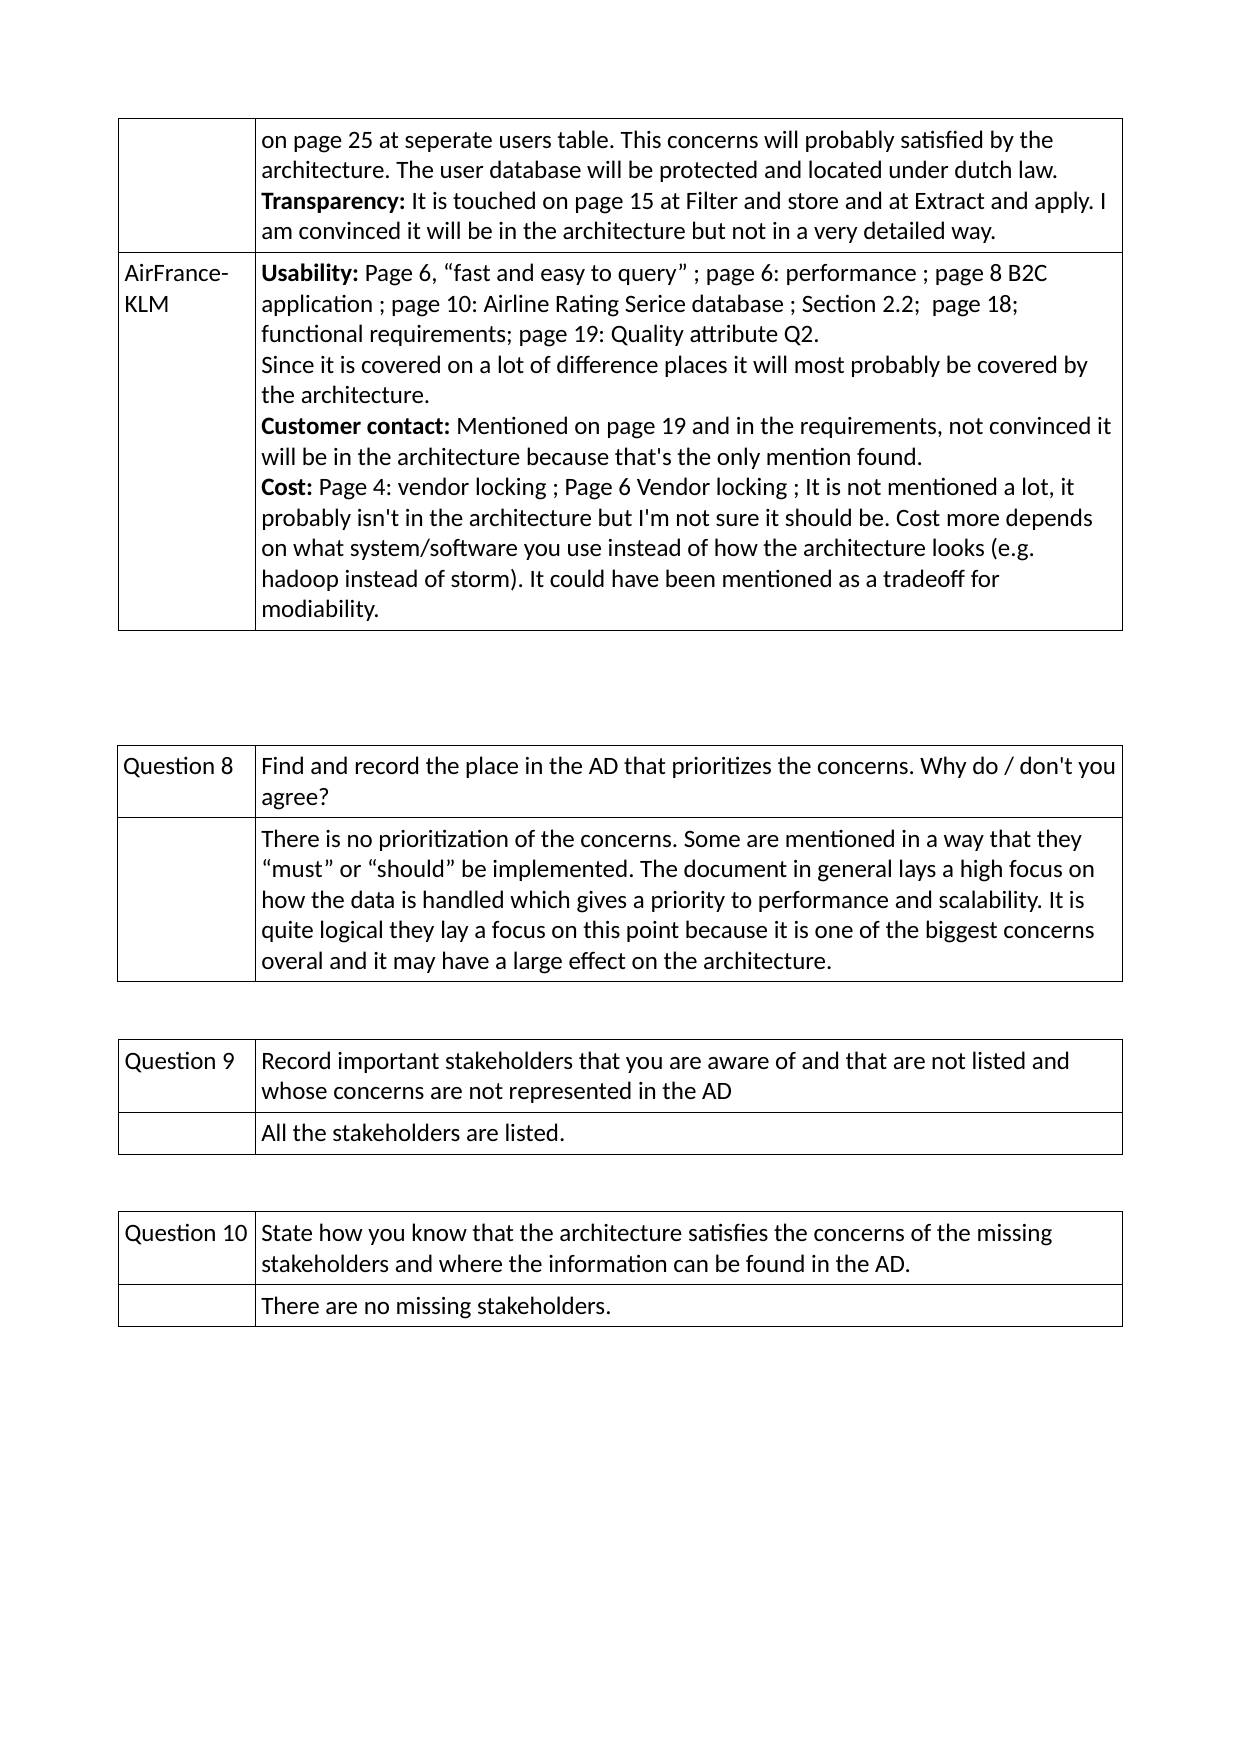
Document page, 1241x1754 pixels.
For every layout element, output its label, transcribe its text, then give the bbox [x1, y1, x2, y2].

table_header Question 8 [118, 746, 255, 817]
table_cell Usability: Page 6, “fast and easy to query” ; page 6: performance ; page 8 B2C application ; page 10: Airline Rating Serice database ; Section 2.2; page 18; functional requirements; page 19: Quality attribute Q2. Since it is covered on a lot of difference places it will most probably be covered by the architecture. Customer contact: Mentioned on page 19 and in the requirements, not convinced it will be in the architecture because that's the only mention found. Cost: Page 4: vendor locking ; Page 6 Vendor locking ; It is not mentioned a lot, it probably isn't in the architecture but I'm not sure it should be. Cost more depends on what system/software you use instead of how the architecture looks (e.g. hadoop instead of storm). It could have been mentioned as a tradeoff for modiability. [256, 253, 1122, 629]
table_cell [118, 818, 255, 981]
table_cell [119, 1113, 255, 1154]
table_cell [119, 1285, 255, 1326]
table_header State how you know that the architecture satisfies the concerns of the missing stakeholders and where the information can be found in the AD. [256, 1212, 1122, 1284]
table_cell on page 25 at seperate users table. This concerns will probably satisfied by the architecture. The user database will be protected and located under dutch law. Transparency: It is touched on page 15 at Filter and store and at Extract and apply. I am convinced it will be in the architecture but not in a very detailed way. [256, 119, 1122, 252]
table_cell AirFrance- KLM [119, 253, 255, 629]
table_header Find and record the place in the AD that prioritizes the concerns. Why do / don't you agree? [256, 746, 1122, 817]
table_cell [119, 119, 255, 252]
table_header Record important stakeholders that you are aware of and that are not listed and whose concerns are not represented in the AD [256, 1040, 1122, 1112]
table_cell All the stakeholders are listed. [256, 1113, 1122, 1154]
table_cell There is no prioritization of the concerns. Some are mentioned in a way that they “must” or “should” be implemented. The document in general lays a high focus on how the data is handled which gives a priority to performance and scalability. It is quite logical they lay a focus on this point because it is one of the biggest concerns overal and it may have a large effect on the architecture. [256, 818, 1122, 981]
table_header Question 10 [119, 1212, 255, 1284]
table_header Question 9 [119, 1040, 255, 1112]
table_cell There are no missing stakeholders. [256, 1285, 1122, 1326]
